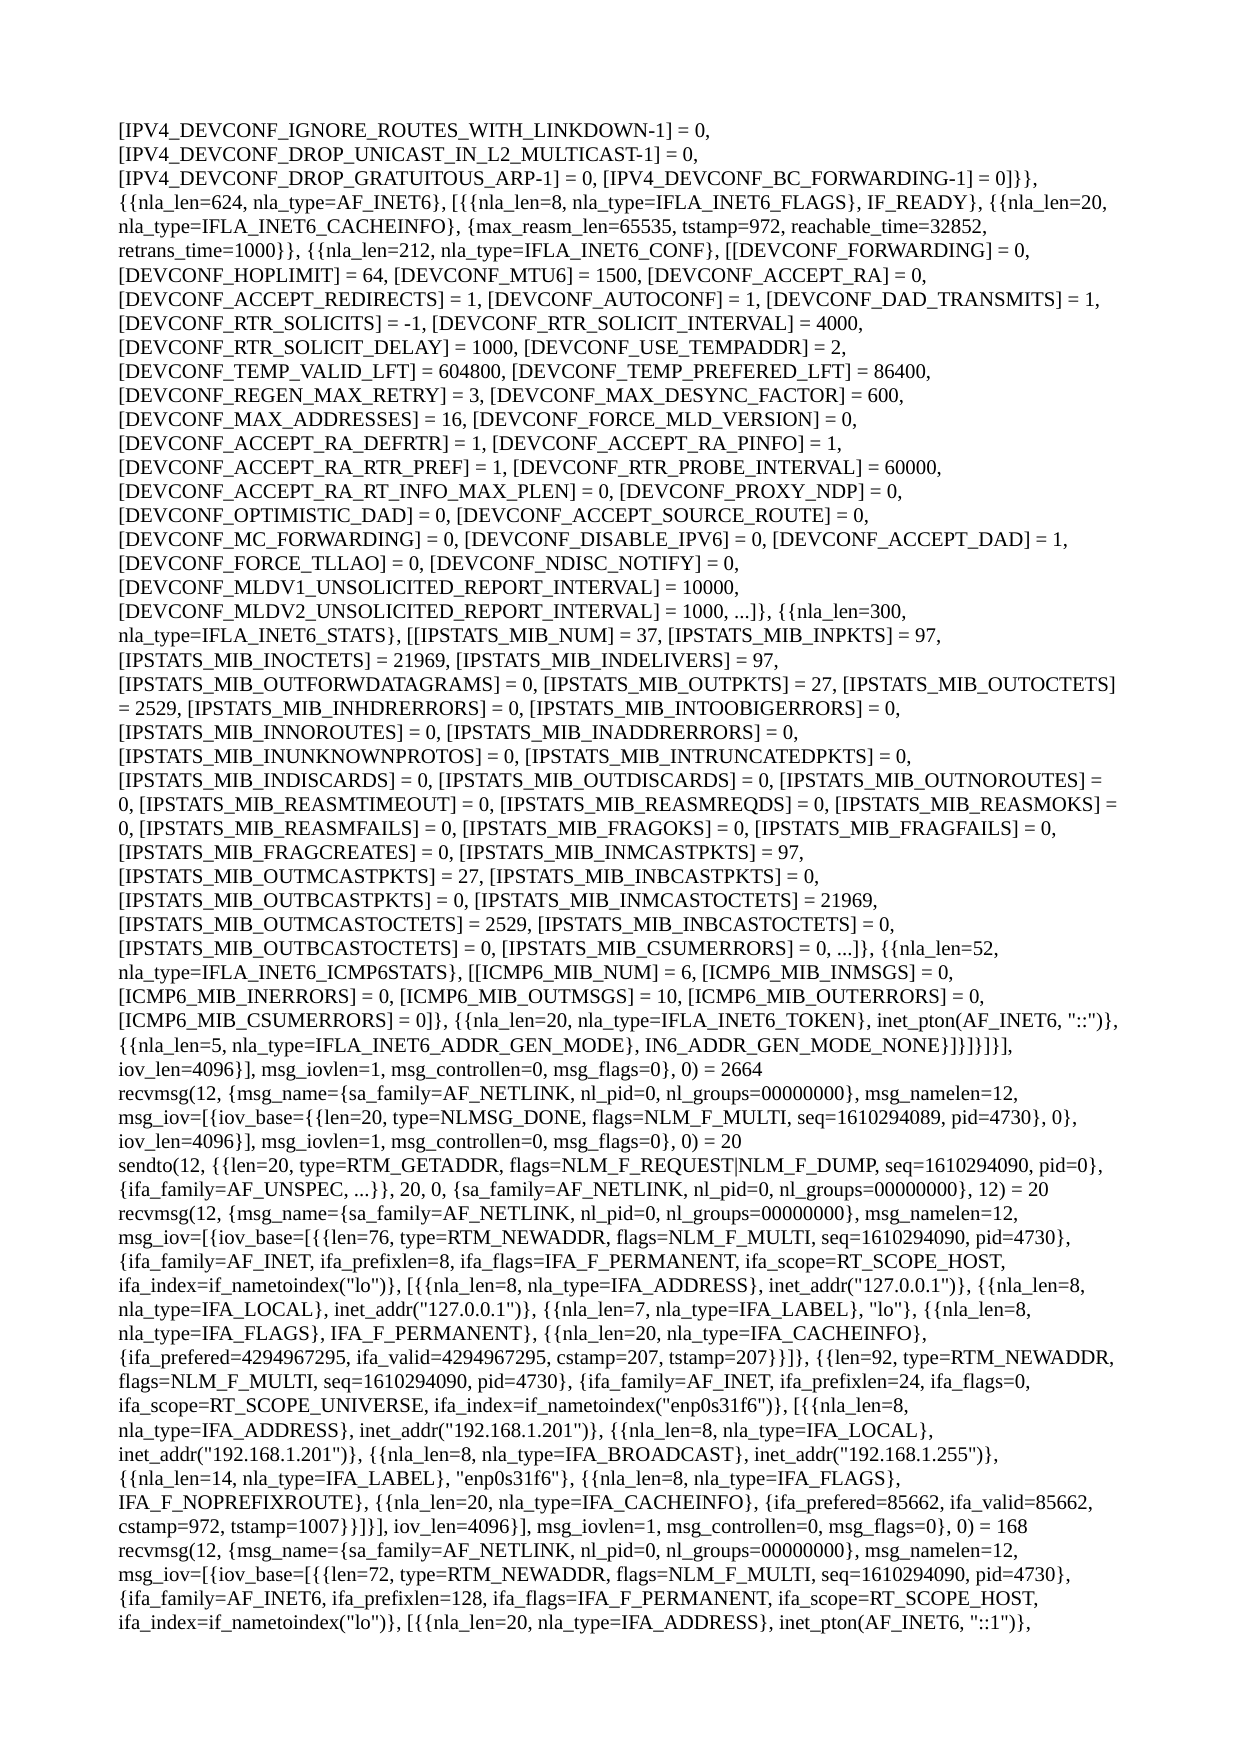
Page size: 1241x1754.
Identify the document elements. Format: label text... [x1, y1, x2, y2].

text recvmsg(12, {msg_name={sa_family=AF_NETLINK, nl_pid=0, nl_groups=00000000}, msg_namelen=12, msg_iov=[{iov_base={{len=20, type=NLMSG_DONE, flags=NLM_F_MULTI, seq=1610294089, pid=4730}, 0}, iov_len=4096}], msg_iovlen=1, msg_controllen=0, msg_flags=0}, 0) = 20 [118, 1081, 1122, 1153]
text recvmsg(12, {msg_name={sa_family=AF_NETLINK, nl_pid=0, nl_groups=00000000}, msg_namelen=12, msg_iov=[{iov_base=[{{len=76, type=RTM_NEWADDR, flags=NLM_F_MULTI, seq=1610294090, pid=4730}, {ifa_family=AF_INET, ifa_prefixlen=8, ifa_flags=IFA_F_PERMANENT, ifa_scope=RT_SCOPE_HOST, ifa_index=if_nametoindex("lo")}, [{{nla_len=8, nla_type=IFA_ADDRESS}, inet_addr("127.0.0.1")}, {{nla_len=8, nla_type=IFA_LOCAL}, inet_addr("127.0.0.1")}, {{nla_len=7, nla_type=IFA_LABEL}, "lo"}, {{nla_len=8, nla_type=IFA_FLAGS}, IFA_F_PERMANENT}, {{nla_len=20, nla_type=IFA_CACHEINFO}, {ifa_prefered=4294967295, ifa_valid=4294967295, cstamp=207, tstamp=207}}]}, {{len=92, type=RTM_NEWADDR, flags=NLM_F_MULTI, seq=1610294090, pid=4730}, {ifa_family=AF_INET, ifa_prefixlen=24, ifa_flags=0, ifa_scope=RT_SCOPE_UNIVERSE, ifa_index=if_nametoindex("enp0s31f6")}, [{{nla_len=8, nla_type=IFA_ADDRESS}, inet_addr("192.168.1.201")}, {{nla_len=8, nla_type=IFA_LOCAL}, inet_addr("192.168.1.201")}, {{nla_len=8, nla_type=IFA_BROADCAST}, inet_addr("192.168.1.255")}, {{nla_len=14, nla_type=IFA_LABEL}, "enp0s31f6"}, {{nla_len=8, nla_type=IFA_FLAGS}, IFA_F_NOPREFIXROUTE}, {{nla_len=20, nla_type=IFA_CACHEINFO}, {ifa_prefered=85662, ifa_valid=85662, cstamp=972, tstamp=1007}}]}], iov_len=4096}], msg_iovlen=1, msg_controllen=0, msg_flags=0}, 0) = 168 [118, 1201, 1122, 1538]
text sendto(12, {{len=20, type=RTM_GETADDR, flags=NLM_F_REQUEST|NLM_F_DUMP, seq=1610294090, pid=0}, {ifa_family=AF_UNSPEC, ...}}, 20, 0, {sa_family=AF_NETLINK, nl_pid=0, nl_groups=00000000}, 12) = 20 [118, 1153, 1122, 1201]
text recvmsg(12, {msg_name={sa_family=AF_NETLINK, nl_pid=0, nl_groups=00000000}, msg_namelen=12, msg_iov=[{iov_base=[{{len=72, type=RTM_NEWADDR, flags=NLM_F_MULTI, seq=1610294090, pid=4730}, {ifa_family=AF_INET6, ifa_prefixlen=128, ifa_flags=IFA_F_PERMANENT, ifa_scope=RT_SCOPE_HOST, ifa_index=if_nametoindex("lo")}, [{{nla_len=20, nla_type=IFA_ADDRESS}, inet_pton(AF_INET6, "::1")}, [118, 1538, 1122, 1634]
text [IPV4_DEVCONF_IGNORE_ROUTES_WITH_LINKDOWN-1] = 0, [IPV4_DEVCONF_DROP_UNICAST_IN_L2_MULTICAST-1] = 0, [IPV4_DEVCONF_DROP_GRATUITOUS_ARP-1] = 0, [IPV4_DEVCONF_BC_FORWARDING-1] = 0]}}, {{nla_len=624, nla_type=AF_INET6}, [{{nla_len=8, nla_type=IFLA_INET6_FLAGS}, IF_READY}, {{nla_len=20, nla_type=IFLA_INET6_CACHEINFO}, {max_reasm_len=65535, tstamp=972, reachable_time=32852, retrans_time=1000}}, {{nla_len=212, nla_type=IFLA_INET6_CONF}, [[DEVCONF_FORWARDING] = 0, [DEVCONF_HOPLIMIT] = 64, [DEVCONF_MTU6] = 1500, [DEVCONF_ACCEPT_RA] = 0, [DEVCONF_ACCEPT_REDIRECTS] = 1, [DEVCONF_AUTOCONF] = 1, [DEVCONF_DAD_TRANSMITS] = 1, [DEVCONF_RTR_SOLICITS] = -1, [DEVCONF_RTR_SOLICIT_INTERVAL] = 4000, [DEVCONF_RTR_SOLICIT_DELAY] = 1000, [DEVCONF_USE_TEMPADDR] = 2, [DEVCONF_TEMP_VALID_LFT] = 604800, [DEVCONF_TEMP_PREFERED_LFT] = 86400, [DEVCONF_REGEN_MAX_RETRY] = 3, [DEVCONF_MAX_DESYNC_FACTOR] = 600, [DEVCONF_MAX_ADDRESSES] = 16, [DEVCONF_FORCE_MLD_VERSION] = 0, [DEVCONF_ACCEPT_RA_DEFRTR] = 1, [DEVCONF_ACCEPT_RA_PINFO] = 1, [DEVCONF_ACCEPT_RA_RTR_PREF] = 1, [DEVCONF_RTR_PROBE_INTERVAL] = 60000, [DEVCONF_ACCEPT_RA_RT_INFO_MAX_PLEN] = 0, [DEVCONF_PROXY_NDP] = 0, [DEVCONF_OPTIMISTIC_DAD] = 0, [DEVCONF_ACCEPT_SOURCE_ROUTE] = 0, [DEVCONF_MC_FORWARDING] = 0, [DEVCONF_DISABLE_IPV6] = 0, [DEVCONF_ACCEPT_DAD] = 1, [DEVCONF_FORCE_TLLAO] = 0, [DEVCONF_NDISC_NOTIFY] = 0, [DEVCONF_MLDV1_UNSOLICITED_REPORT_INTERVAL] = 10000, [DEVCONF_MLDV2_UNSOLICITED_REPORT_INTERVAL] = 1000, ...]}, {{nla_len=300, nla_type=IFLA_INET6_STATS}, [[IPSTATS_MIB_NUM] = 37, [IPSTATS_MIB_INPKTS] = 97, [IPSTATS_MIB_INOCTETS] = 21969, [IPSTATS_MIB_INDELIVERS] = 97, [IPSTATS_MIB_OUTFORWDATAGRAMS] = 0, [IPSTATS_MIB_OUTPKTS] = 27, [IPSTATS_MIB_OUTOCTETS] = 2529, [IPSTATS_MIB_INHDRERRORS] = 0, [IPSTATS_MIB_INTOOBIGERRORS] = 0, [IPSTATS_MIB_INNOROUTES] = 0, [IPSTATS_MIB_INADDRERRORS] = 0, [IPSTATS_MIB_INUNKNOWNPROTOS] = 0, [IPSTATS_MIB_INTRUNCATEDPKTS] = 0, [IPSTATS_MIB_INDISCARDS] = 0, [IPSTATS_MIB_OUTDISCARDS] = 0, [IPSTATS_MIB_OUTNOROUTES] = 0, [IPSTATS_MIB_REASMTIMEOUT] = 0, [IPSTATS_MIB_REASMREQDS] = 0, [IPSTATS_MIB_REASMOKS] = 0, [IPSTATS_MIB_REASMFAILS] = 0, [IPSTATS_MIB_FRAGOKS] = 0, [IPSTATS_MIB_FRAGFAILS] = 0, [IPSTATS_MIB_FRAGCREATES] = 0, [IPSTATS_MIB_INMCASTPKTS] = 97, [IPSTATS_MIB_OUTMCASTPKTS] = 27, [IPSTATS_MIB_INBCASTPKTS] = 0, [IPSTATS_MIB_OUTBCASTPKTS] = 0, [IPSTATS_MIB_INMCASTOCTETS] = 21969, [IPSTATS_MIB_OUTMCASTOCTETS] = 2529, [IPSTATS_MIB_INBCASTOCTETS] = 0, [IPSTATS_MIB_OUTBCASTOCTETS] = 0, [IPSTATS_MIB_CSUMERRORS] = 0, ...]}, {{nla_len=52, nla_type=IFLA_INET6_ICMP6STATS}, [[ICMP6_MIB_NUM] = 6, [ICMP6_MIB_INMSGS] = 0, [ICMP6_MIB_INERRORS] = 0, [ICMP6_MIB_OUTMSGS] = 10, [ICMP6_MIB_OUTERRORS] = 0, [ICMP6_MIB_CSUMERRORS] = 0]}, {{nla_len=20, nla_type=IFLA_INET6_TOKEN}, inet_pton(AF_INET6, "::")}, {{nla_len=5, nla_type=IFLA_INET6_ADDR_GEN_MODE}, IN6_ADDR_GEN_MODE_NONE}]}]}]}], iov_len=4096}], msg_iovlen=1, msg_controllen=0, msg_flags=0}, 0) = 2664 [118, 118, 1122, 1081]
